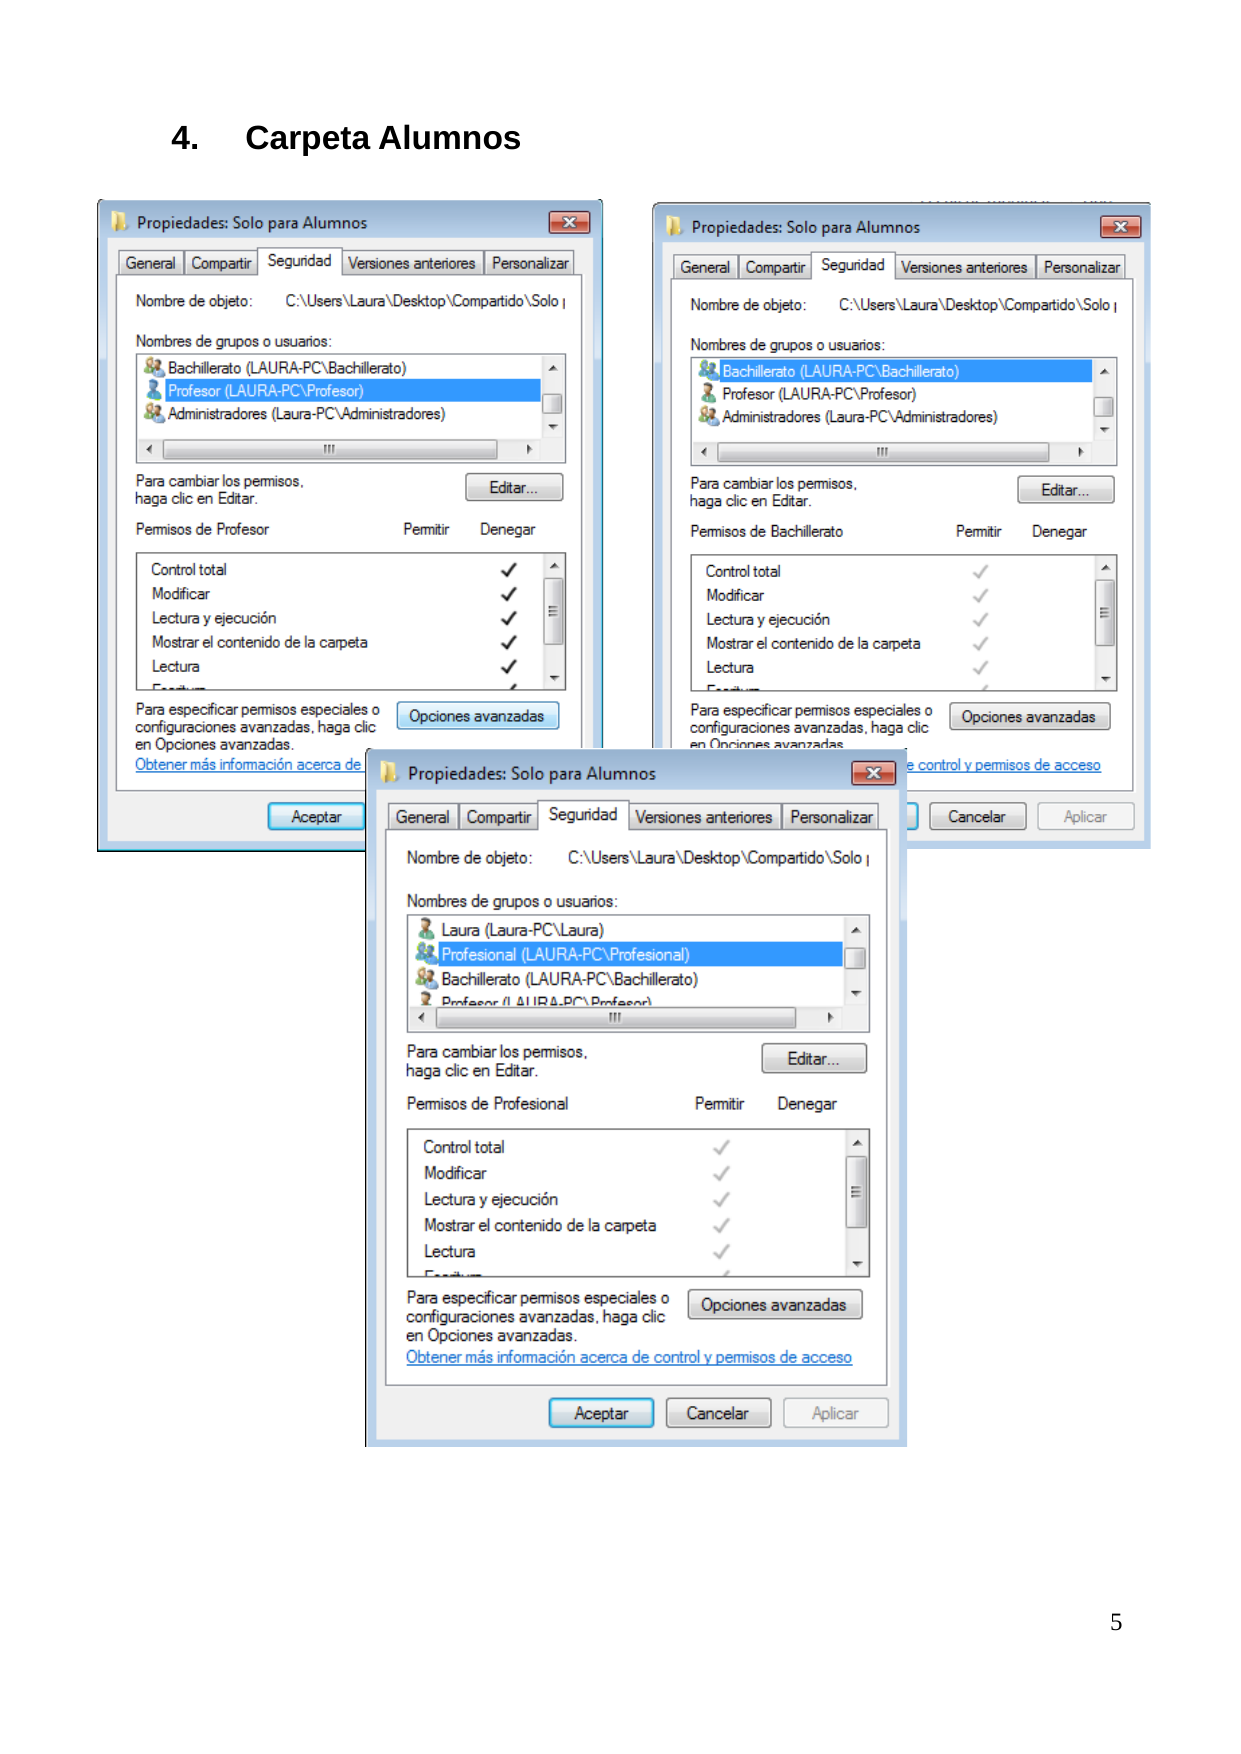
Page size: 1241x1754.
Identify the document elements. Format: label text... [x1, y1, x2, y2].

picture [97, 199, 1151, 1447]
subtitle Carpeta Alumnos [171, 118, 1122, 157]
